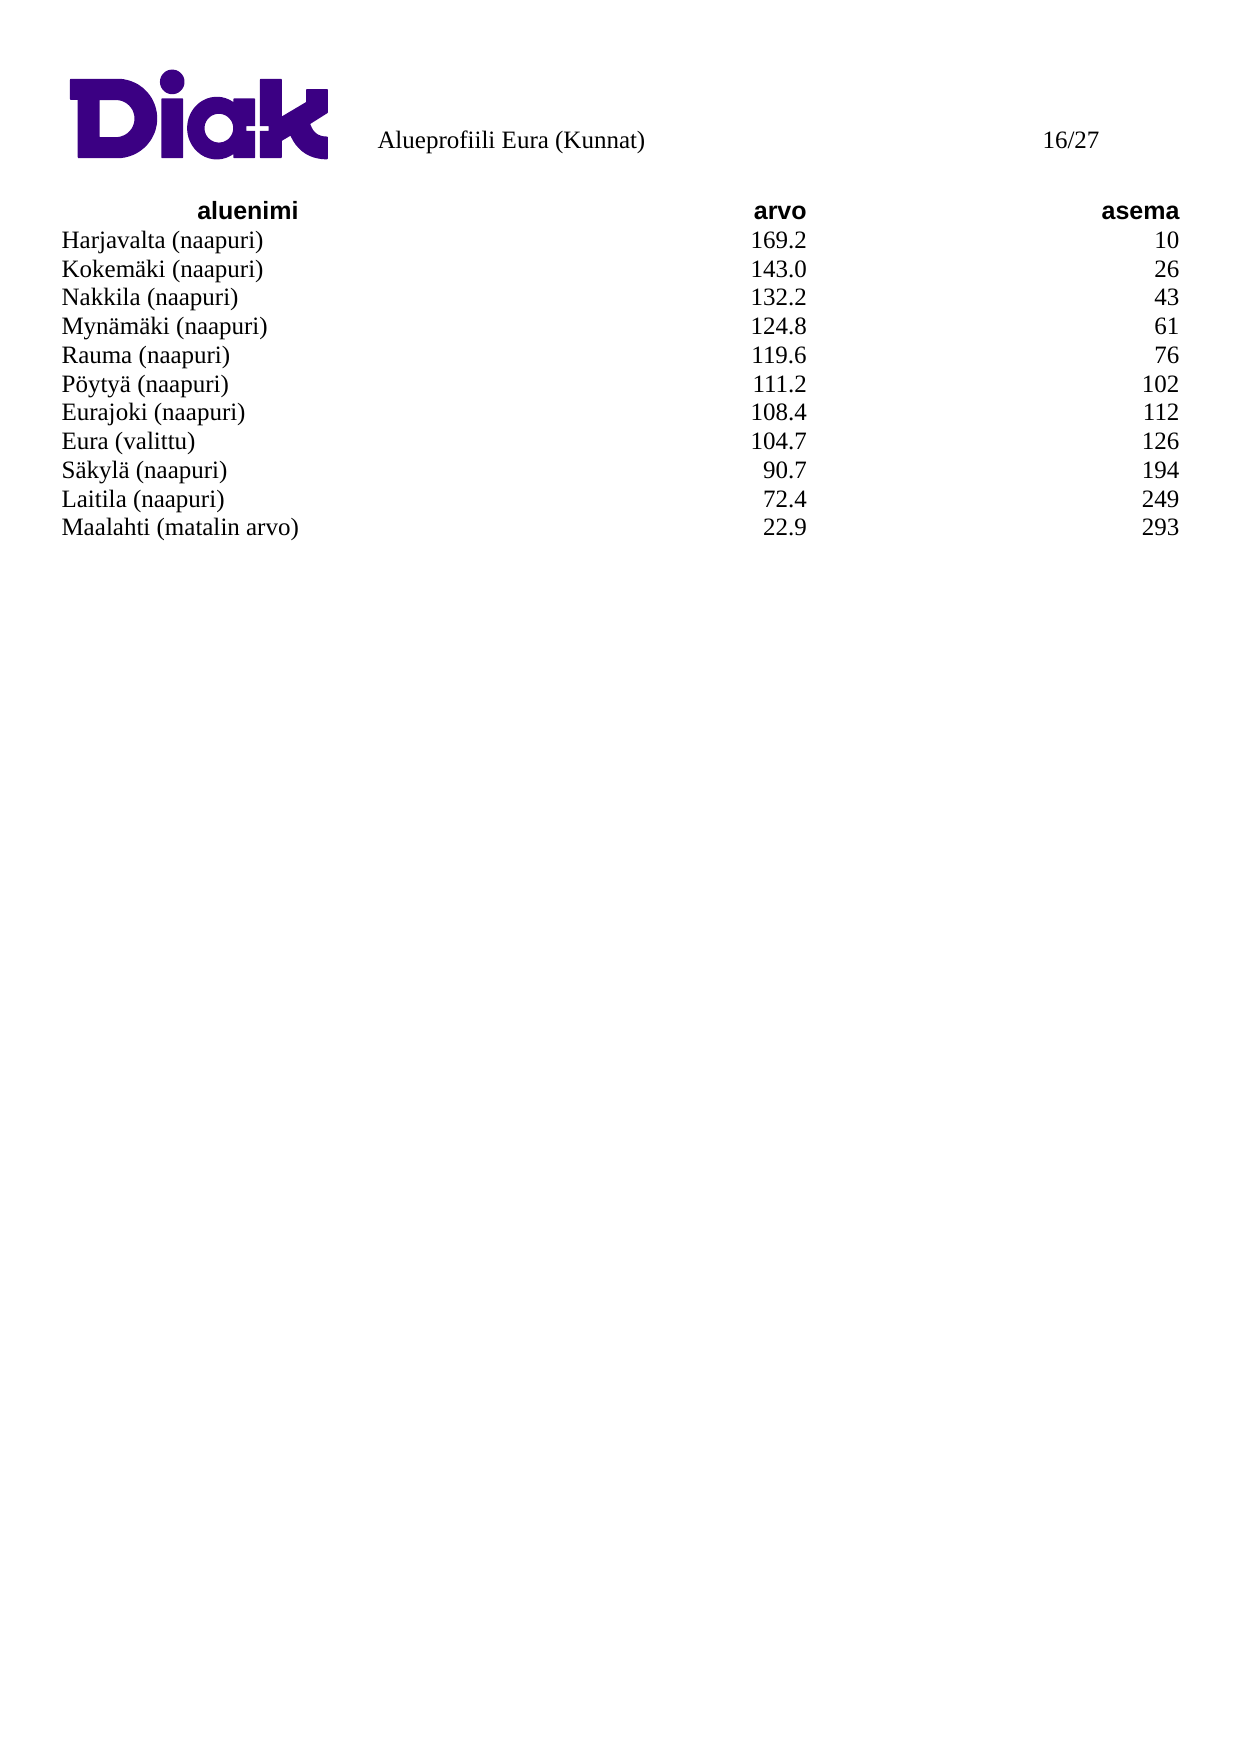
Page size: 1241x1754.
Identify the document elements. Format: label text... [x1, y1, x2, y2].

table_cell Nakkila (naapuri) [61, 283, 434, 311]
table_cell 111.2 [434, 369, 806, 397]
table_header arvo [434, 196, 806, 225]
table_cell 104.7 [434, 426, 806, 455]
table_cell 126 [806, 426, 1179, 455]
table_cell Laitila (naapuri) [61, 484, 434, 512]
table_cell Mynämäki (naapuri) [61, 311, 434, 340]
table_cell 119.6 [434, 340, 806, 369]
table_header asema [806, 196, 1179, 225]
table_cell 249 [806, 484, 1179, 512]
table_cell 132.2 [434, 283, 806, 311]
table_cell Säkylä (naapuri) [61, 455, 434, 484]
table_cell 26 [806, 254, 1179, 282]
table_cell 10 [806, 225, 1179, 254]
table_cell Pöytyä (naapuri) [61, 369, 434, 397]
table_cell Rauma (naapuri) [61, 340, 434, 369]
table_cell 76 [806, 340, 1179, 369]
table_cell 22.9 [434, 513, 806, 541]
table_cell 293 [806, 513, 1179, 541]
table_cell Eurajoki (naapuri) [61, 398, 434, 426]
table_cell 90.7 [434, 455, 806, 484]
table_cell 43 [806, 283, 1179, 311]
table_cell 61 [806, 311, 1179, 340]
table_cell 108.4 [434, 398, 806, 426]
table_cell 112 [806, 398, 1179, 426]
table_cell 124.8 [434, 311, 806, 340]
table_cell 143.0 [434, 254, 806, 282]
table_cell 72.4 [434, 484, 806, 512]
table_cell 169.2 [434, 225, 806, 254]
table_header aluenimi [61, 196, 434, 225]
table_cell Kokemäki (naapuri) [61, 254, 434, 282]
table_cell 102 [806, 369, 1179, 397]
table_cell 194 [806, 455, 1179, 484]
table_cell Eura (valittu) [61, 426, 434, 455]
table_cell Maalahti (matalin arvo) [61, 513, 434, 541]
table_cell Harjavalta (naapuri) [61, 225, 434, 254]
